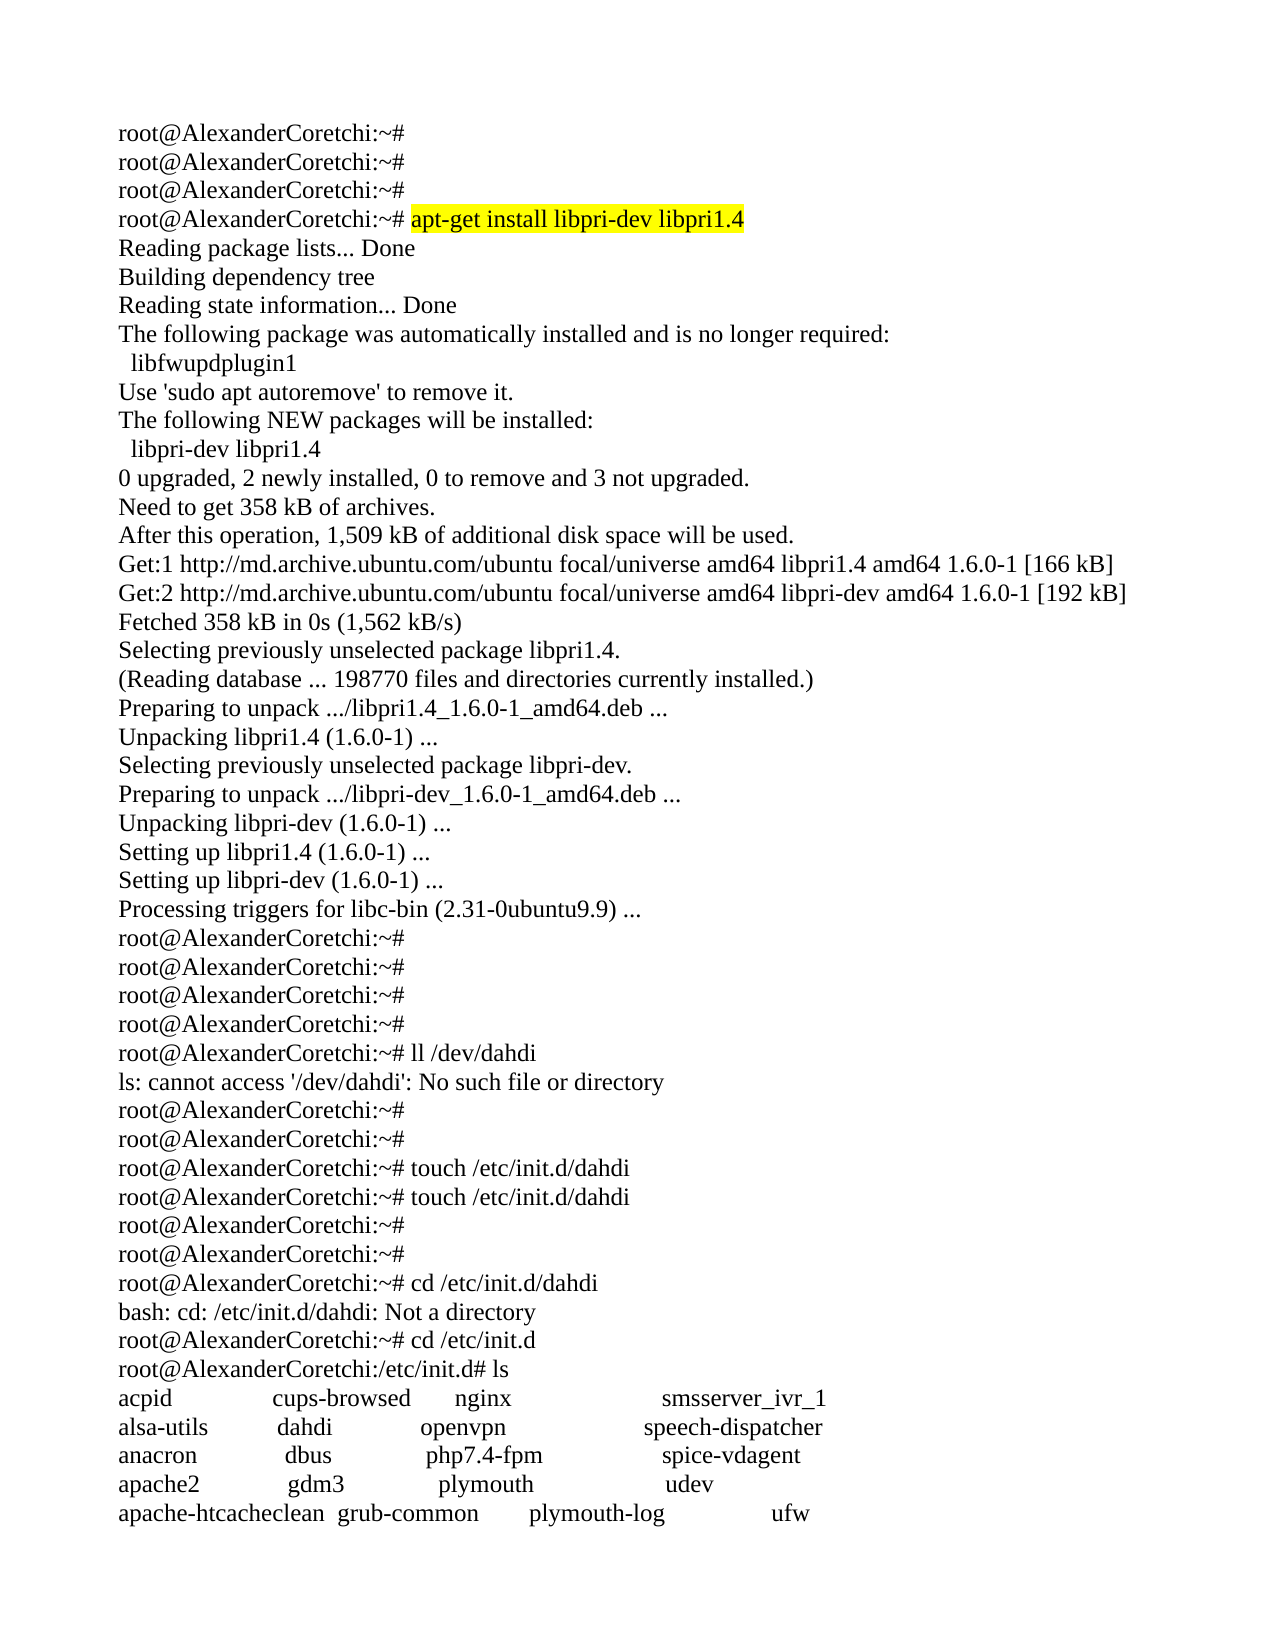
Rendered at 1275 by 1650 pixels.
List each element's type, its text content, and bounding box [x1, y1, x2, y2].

text ls: cannot access '/dev/dahdi': No such file or directory [118, 1067, 1157, 1096]
text Unpacking libpri1.4 (1.6.0-1) ... [118, 722, 1157, 751]
text bash: cd: /etc/init.d/dahdi: Not a directory [118, 1297, 1157, 1326]
text root@AlexanderCoretchi:/etc/init.d# ls [118, 1354, 1157, 1383]
text Get:1 http://md.archive.ubuntu.com/ubuntu focal/universe amd64 libpri1.4 amd64 1.6.0-1 [166 kB] [118, 549, 1157, 578]
text libpri-dev libpri1.4 [118, 434, 1157, 463]
text anacron dbus php7.4-fpm spice-vdagent [118, 1441, 1157, 1469]
text Unpacking libpri-dev (1.6.0-1) ... [118, 808, 1157, 837]
text Setting up libpri1.4 (1.6.0-1) ... [118, 837, 1157, 866]
text root@AlexanderCoretchi:~# apt-get install libpri-dev libpri1.4 [118, 204, 1157, 233]
text 0 upgraded, 2 newly installed, 0 to remove and 3 not upgraded. [118, 463, 1157, 492]
text apache2 gdm3 plymouth udev [118, 1469, 1157, 1498]
text root@AlexanderCoretchi:~# touch /etc/init.d/dahdi [118, 1153, 1157, 1182]
text root@AlexanderCoretchi:~# ll /dev/dahdi [118, 1038, 1157, 1067]
text Selecting previously unselected package libpri-dev. [118, 751, 1157, 779]
text Reading package lists... Done [118, 233, 1157, 262]
text root@AlexanderCoretchi:~# [118, 923, 1157, 952]
text root@AlexanderCoretchi:~# [118, 1009, 1157, 1038]
text Need to get 358 kB of archives. [118, 492, 1157, 521]
text root@AlexanderCoretchi:~# [118, 118, 1157, 147]
text Fetched 358 kB in 0s (1,562 kB/s) [118, 607, 1157, 636]
text Preparing to unpack .../libpri1.4_1.6.0-1_amd64.deb ... [118, 693, 1157, 722]
text root@AlexanderCoretchi:~# [118, 1124, 1157, 1153]
text Building dependency tree [118, 262, 1157, 291]
text Selecting previously unselected package libpri1.4. [118, 636, 1157, 664]
text After this operation, 1,509 kB of additional disk space will be used. [118, 521, 1157, 549]
text apache-htcacheclean grub-common plymouth-log ufw [118, 1498, 1157, 1527]
text Reading state information... Done [118, 291, 1157, 319]
text Processing triggers for libc-bin (2.31-0ubuntu9.9) ... [118, 894, 1157, 923]
text The following package was automatically installed and is no longer required: [118, 319, 1157, 348]
text root@AlexanderCoretchi:~# [118, 981, 1157, 1009]
text root@AlexanderCoretchi:~# cd /etc/init.d/dahdi [118, 1268, 1157, 1297]
text root@AlexanderCoretchi:~# touch /etc/init.d/dahdi [118, 1182, 1157, 1211]
text acpid cups-browsed nginx smsserver_ivr_1 [118, 1383, 1157, 1412]
text Get:2 http://md.archive.ubuntu.com/ubuntu focal/universe amd64 libpri-dev amd64 1.6.0-1 [192 kB] [118, 578, 1157, 607]
text root@AlexanderCoretchi:~# [118, 1239, 1157, 1268]
text root@AlexanderCoretchi:~# [118, 1211, 1157, 1239]
text The following NEW packages will be installed: [118, 406, 1157, 434]
text alsa-utils dahdi openvpn speech-dispatcher [118, 1412, 1157, 1441]
text Preparing to unpack .../libpri-dev_1.6.0-1_amd64.deb ... [118, 779, 1157, 808]
text libfwupdplugin1 [118, 348, 1157, 377]
text root@AlexanderCoretchi:~# [118, 176, 1157, 204]
text root@AlexanderCoretchi:~# [118, 952, 1157, 981]
text Setting up libpri-dev (1.6.0-1) ... [118, 866, 1157, 894]
text root@AlexanderCoretchi:~# [118, 1096, 1157, 1124]
text root@AlexanderCoretchi:~# [118, 147, 1157, 176]
text Use 'sudo apt autoremove' to remove it. [118, 377, 1157, 406]
text (Reading database ... 198770 files and directories currently installed.) [118, 664, 1157, 693]
text root@AlexanderCoretchi:~# cd /etc/init.d [118, 1326, 1157, 1354]
